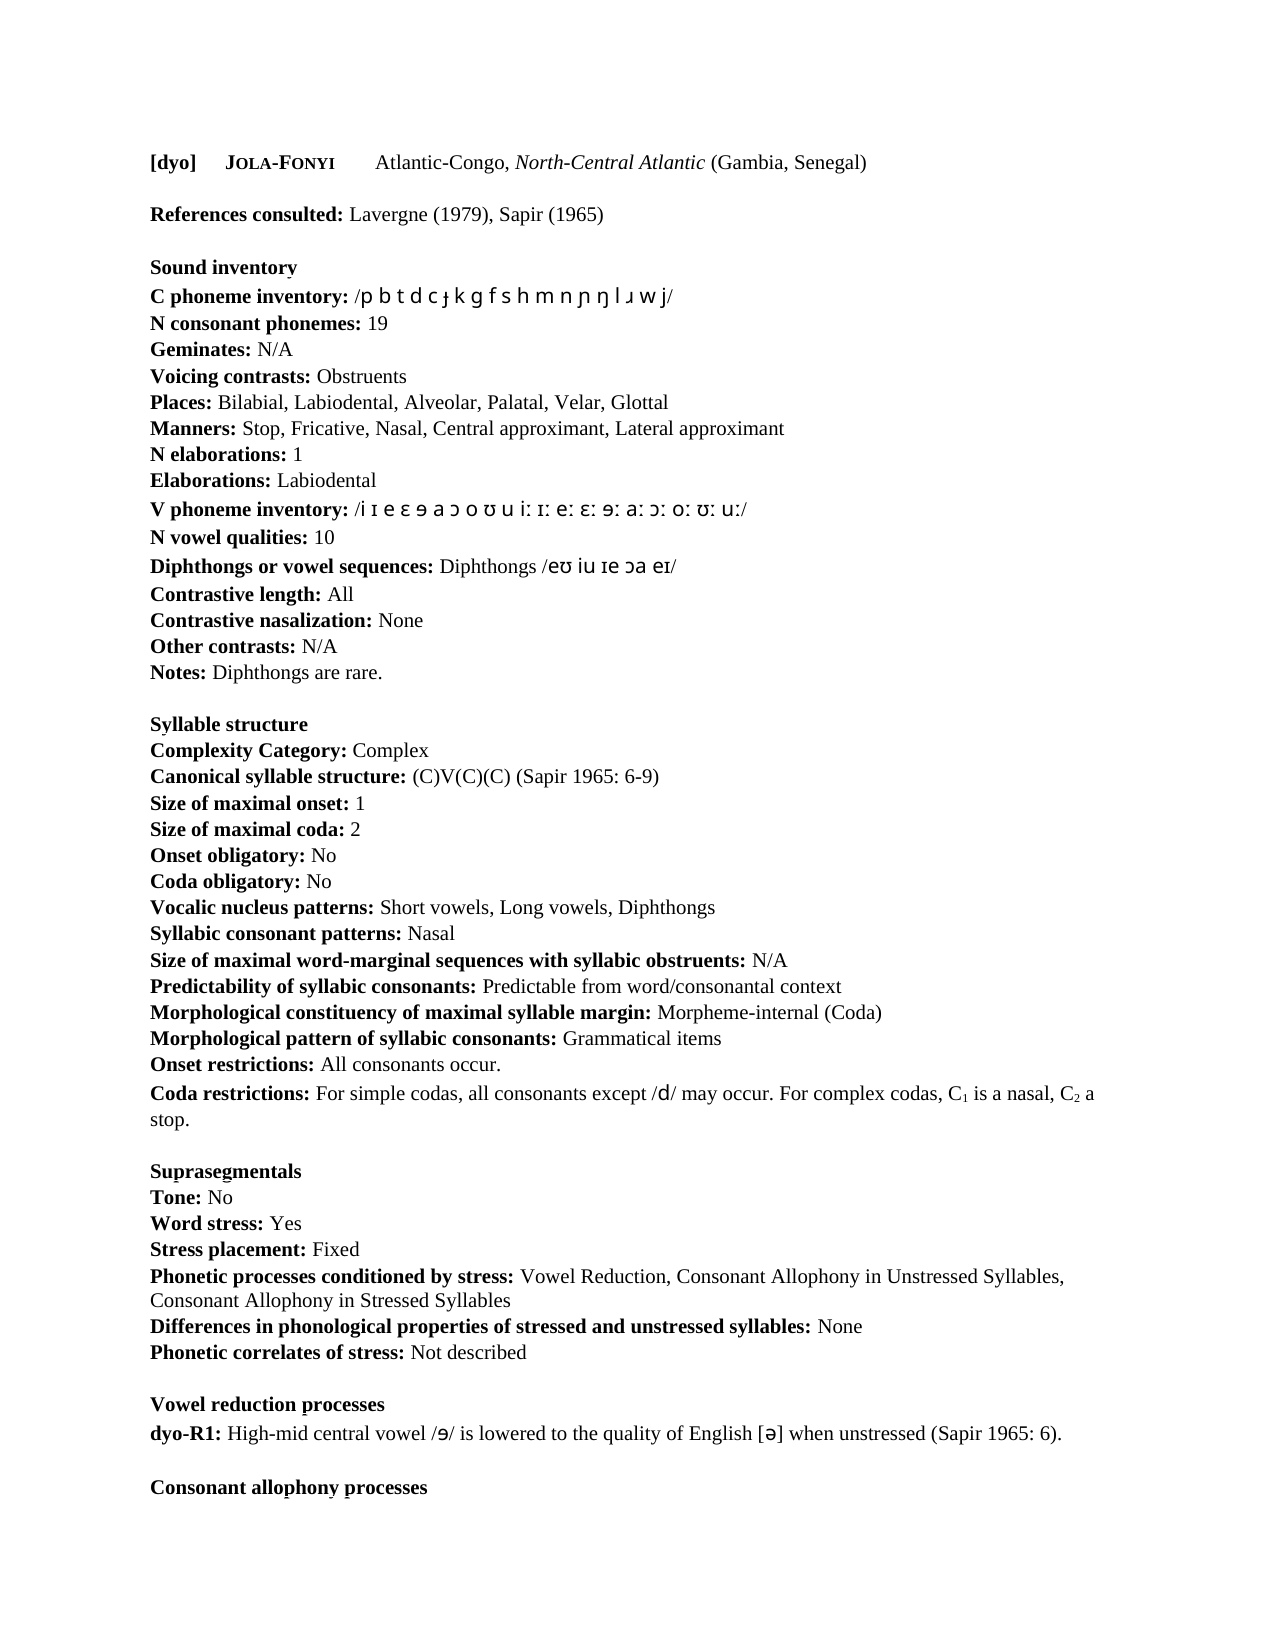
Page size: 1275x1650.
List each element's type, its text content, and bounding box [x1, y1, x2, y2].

text N consonant phonemes: 19 [150, 311, 1125, 335]
text [dyo] Jola-Fonyi Atlantic-Congo, North-Central Atlantic (Gambia, Senegal) [150, 150, 1125, 174]
text Elaborations: Labiodental [150, 468, 1125, 492]
text Stress placement: Fixed [150, 1237, 1125, 1261]
text Phonetic correlates of stress: Not described [150, 1340, 1125, 1364]
text Size of maximal onset: 1 [150, 791, 1125, 815]
text Canonical syllable structure: (C)V(C)(C) (Sapir 1965: 6-9) [150, 764, 1125, 788]
text Phonetic processes conditioned by stress: Vowel Reduction, Consonant Allophony in Unstressed Syllables, Consonant Allophony in Stressed Syllables [150, 1263, 1125, 1312]
text C phoneme inventory: /p b t d c ɟ k ɡ f s h m n ɲ ŋ l ɹ w j/ [150, 281, 1125, 309]
text Onset obligatory: No [150, 843, 1125, 867]
text Geminates: N/A [150, 337, 1125, 361]
text Tone: No [150, 1185, 1125, 1209]
text Coda restrictions: For simple codas, all consonants except /d/ may occur. For complex codas, C1 is a nasal, C2 a stop. [150, 1078, 1125, 1131]
text Diphthongs or vowel sequences: Diphthongs /eʊ iu ɪe ɔa eɪ/ [150, 551, 1125, 579]
text Morphological constituency of maximal syllable margin: Morpheme-internal (Coda) [150, 1000, 1125, 1024]
text Consonant allophony processes [150, 1475, 1125, 1499]
text Voicing contrasts: Obstruents [150, 363, 1125, 388]
text N vowel qualities: 10 [150, 525, 1125, 549]
text Vocalic nucleus patterns: Short vowels, Long vowels, Diphthongs [150, 895, 1125, 919]
text N elaborations: 1 [150, 442, 1125, 466]
text Places: Bilabial, Labiodental, Alveolar, Palatal, Velar, Glottal [150, 390, 1125, 414]
text dyo-R1: High-mid central vowel /ɘ/ is lowered to the quality of English [ə] when unstressed (Sapir 1965: 6). [150, 1418, 1125, 1447]
text Suprasegmentals [150, 1159, 1125, 1183]
text Vowel reduction processes [150, 1392, 1125, 1416]
text Morphological pattern of syllabic consonants: Grammatical items [150, 1026, 1125, 1050]
text Onset restrictions: All consonants occur. [150, 1052, 1125, 1076]
text Contrastive length: All [150, 581, 1125, 606]
text Word stress: Yes [150, 1211, 1125, 1235]
text Differences in phonological properties of stressed and unstressed syllables: None [150, 1314, 1125, 1338]
text Syllabic consonant patterns: Nasal [150, 921, 1125, 945]
text Other contrasts: N/A [150, 634, 1125, 658]
text References consulted: Lavergne (1979), Sapir (1965) [150, 202, 1125, 226]
text Syllable structure [150, 712, 1125, 736]
text V phoneme inventory: /i ɪ e ɛ ɘ a ɔ o ʊ u iː ɪː eː ɛː ɘː aː ɔː oː ʊː uː/ [150, 494, 1125, 523]
text Notes: Diphthongs are rare. [150, 660, 1125, 684]
text Complexity Category: Complex [150, 738, 1125, 762]
text Sound inventory [150, 254, 1125, 279]
text Coda obligatory: No [150, 869, 1125, 893]
text Manners: Stop, Fricative, Nasal, Central approximant, Lateral approximant [150, 416, 1125, 440]
text Size of maximal word-marginal sequences with syllabic obstruents: N/A [150, 947, 1125, 972]
text Predictability of syllabic consonants: Predictable from word/consonantal context [150, 974, 1125, 998]
text Contrastive nasalization: None [150, 608, 1125, 632]
text Size of maximal coda: 2 [150, 817, 1125, 841]
